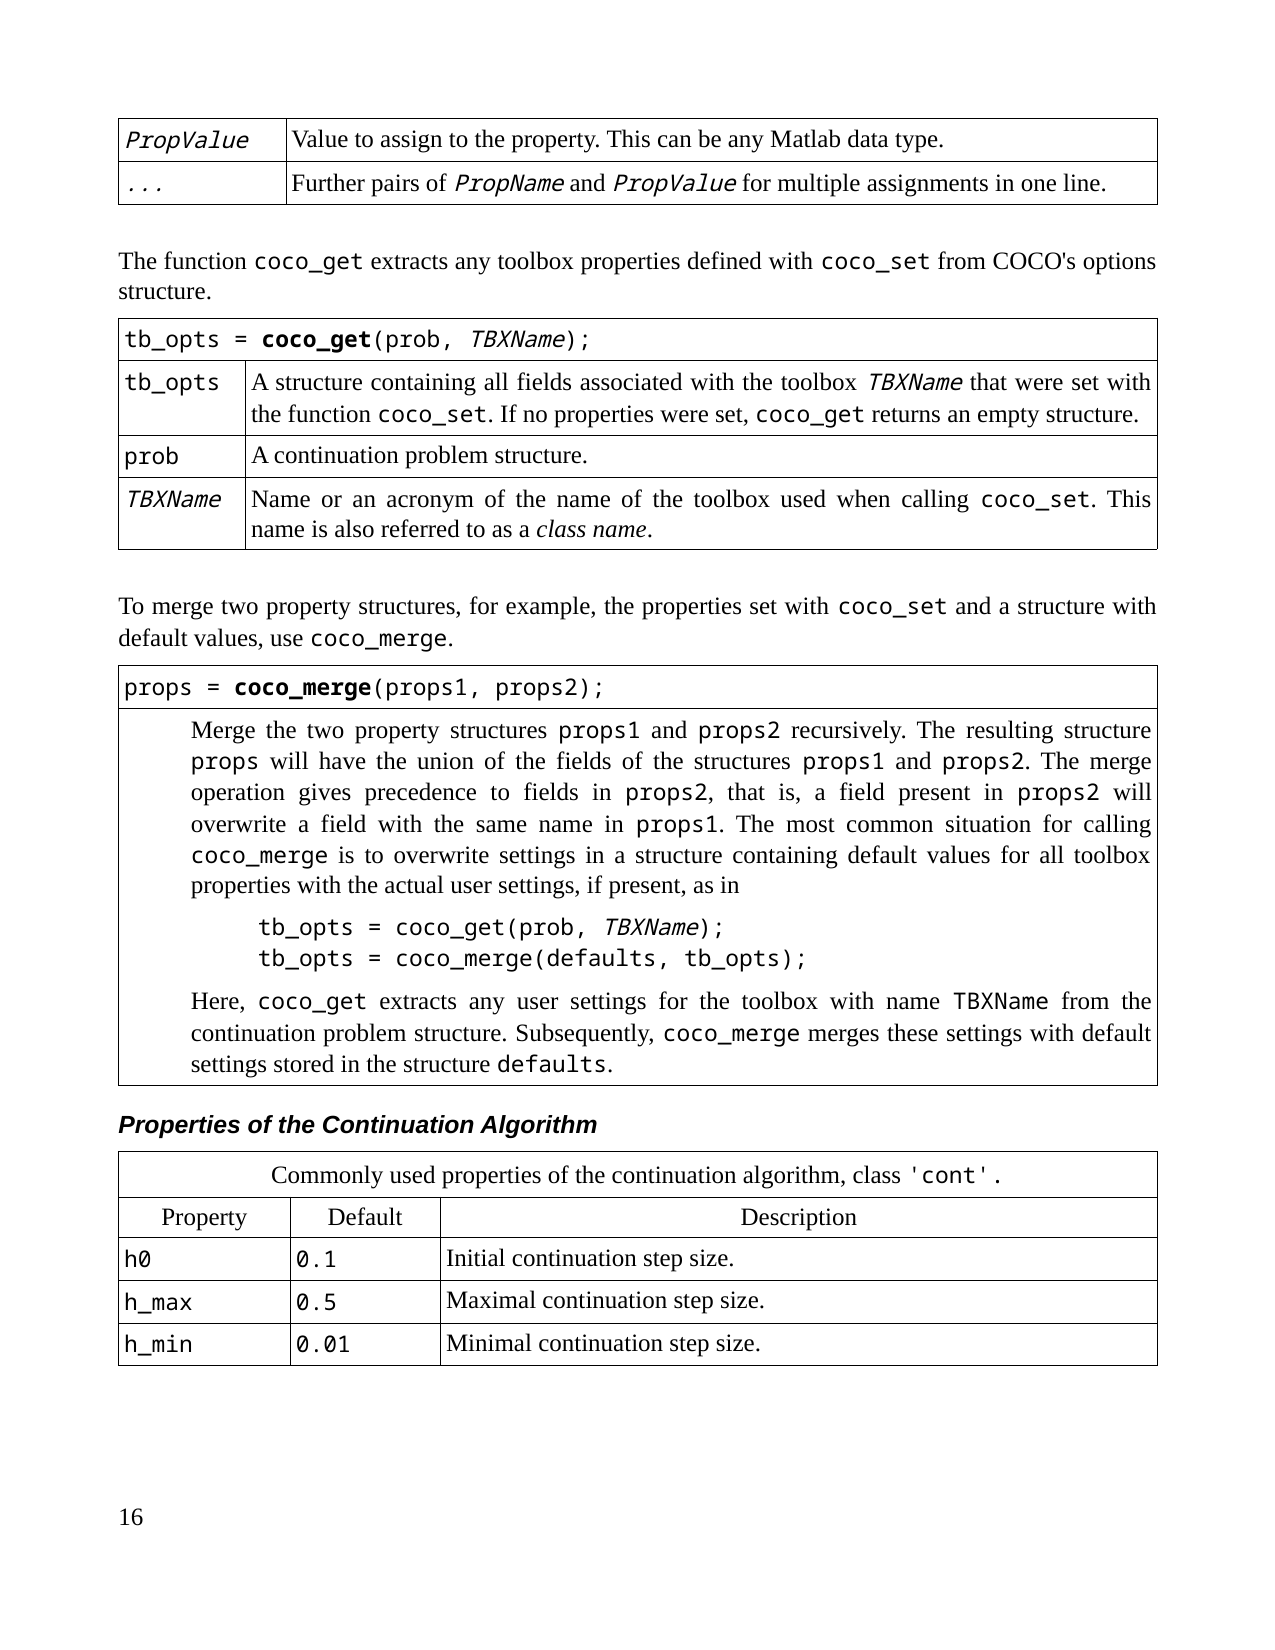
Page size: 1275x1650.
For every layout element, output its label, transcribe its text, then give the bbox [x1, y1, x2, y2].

table_header tb_opts = coco_get(prob, TBXName); [119, 319, 1157, 360]
table_cell tb_opts [119, 361, 245, 434]
table_cell Name or an acronym of the name of the toolbox used when calling coco_set. This name is also referred to as a class name. [246, 478, 1157, 549]
table_cell 0.1 [291, 1238, 440, 1280]
table_header props = coco_merge(props1, props2); [119, 666, 1157, 708]
table_cell Minimal continuation step size. [441, 1324, 1157, 1365]
text The function coco_get extracts any toolbox properties defined with coco_set from COCO's options structure. [118, 245, 1157, 305]
table_cell h_max [119, 1281, 290, 1322]
text To merge two property structures, for example, the properties set with coco_set and a structure with default values, use coco_merge. [118, 590, 1157, 653]
table_cell Merge the two property structures props1 and props2 recursively. The resulting structure props will have the union of the fields of the structures props1 and props2. The merge operation gives precedence to fields in props2, that is, a field present in props2 will overwrite a field with the same name in props1. The most common situation for calling coco_merge is to overwrite settings in a structure containing default values for all toolbox properties with the actual user settings, if present, as in tb_opts = coco_get(prob, TBXName); tb_opts = coco_merge(defaults, tb_opts); Here, coco_get extracts any user settings for the toolbox with name TBXName from the continuation problem structure. Subsequently, coco_merge merges these settings with default settings stored in the structure defaults. [119, 709, 1157, 1085]
table_cell TBXName [119, 478, 245, 549]
table_cell h0 [119, 1238, 290, 1280]
table_header Commonly used properties of the continuation algorithm, class 'cont'. [119, 1152, 1157, 1197]
table_cell ... [119, 162, 286, 204]
table_cell A structure containing all fields associated with the toolbox TBXName that were set with the function coco_set. If no properties were set, coco_get returns an empty structure. [246, 361, 1157, 434]
table_cell Initial continuation step size. [441, 1238, 1157, 1280]
table_cell h_min [119, 1324, 290, 1365]
table_cell Value to assign to the property. This can be any Matlab data type. [287, 119, 1157, 161]
table_cell A continuation problem structure. [246, 436, 1157, 477]
table_cell Property [119, 1198, 290, 1237]
table_cell 0.5 [291, 1281, 440, 1322]
table_cell Description [441, 1198, 1157, 1237]
table_cell Further pairs of PropName and PropValue for multiple assignments in one line. [287, 162, 1157, 204]
table_cell Default [291, 1198, 440, 1237]
table_cell 0.01 [291, 1324, 440, 1365]
table_cell PropValue [119, 119, 286, 161]
subtitle Properties of the Continuation Algorithm [118, 1110, 1157, 1138]
table_cell prob [119, 436, 245, 477]
table_cell Maximal continuation step size. [441, 1281, 1157, 1322]
